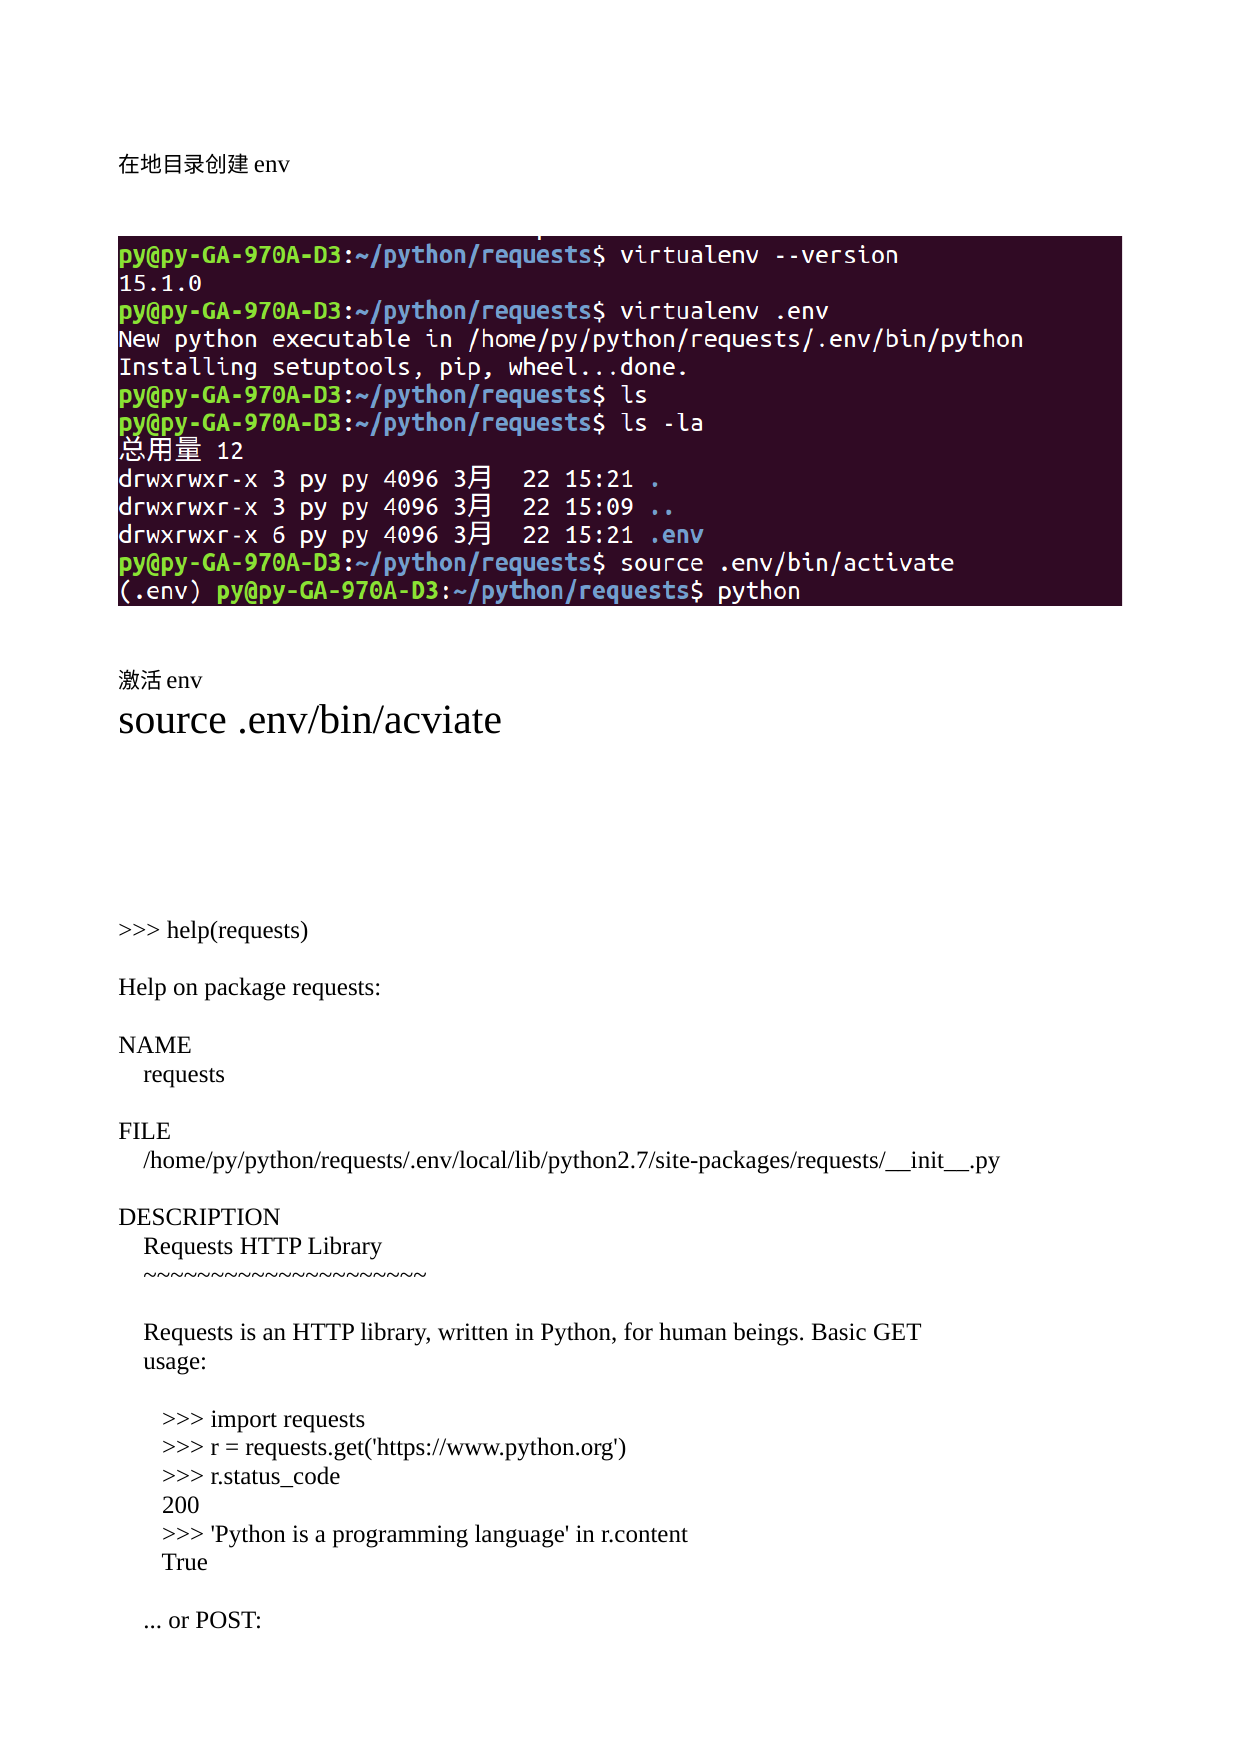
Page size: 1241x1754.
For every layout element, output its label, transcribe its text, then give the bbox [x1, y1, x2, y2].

text Requests HTTP Library [118, 1231, 1122, 1260]
text 激活env [118, 663, 1122, 694]
text >>> 'Python is a programming language' in r.content [118, 1519, 1122, 1547]
text /home/py/python/requests/.env/local/lib/python2.7/site-packages/requests/__init__.py [118, 1145, 1122, 1174]
text >>> r = requests.get('https://www.python.org') [118, 1432, 1122, 1461]
text 200 [118, 1490, 1122, 1519]
text Help on package requests: [118, 972, 1122, 1001]
text FILE [118, 1116, 1122, 1145]
text >>> r.status_code [118, 1461, 1122, 1490]
text >>> help(requests) [118, 915, 1122, 944]
text 在地目录创建env [118, 147, 1122, 178]
text ~~~~~~~~~~~~~~~~~~~~~ [118, 1260, 1122, 1289]
text ... or POST: [118, 1605, 1122, 1634]
text True [118, 1547, 1122, 1576]
text NAME [118, 1030, 1122, 1059]
text >>> import requests [118, 1404, 1122, 1432]
text usage: [118, 1346, 1122, 1375]
text DESCRIPTION [118, 1202, 1122, 1231]
text source .env/bin/acviate [118, 694, 1122, 742]
text Requests is an HTTP library, written in Python, for human beings. Basic GET [118, 1317, 1122, 1346]
text requests [118, 1059, 1122, 1087]
picture [118, 236, 1123, 606]
